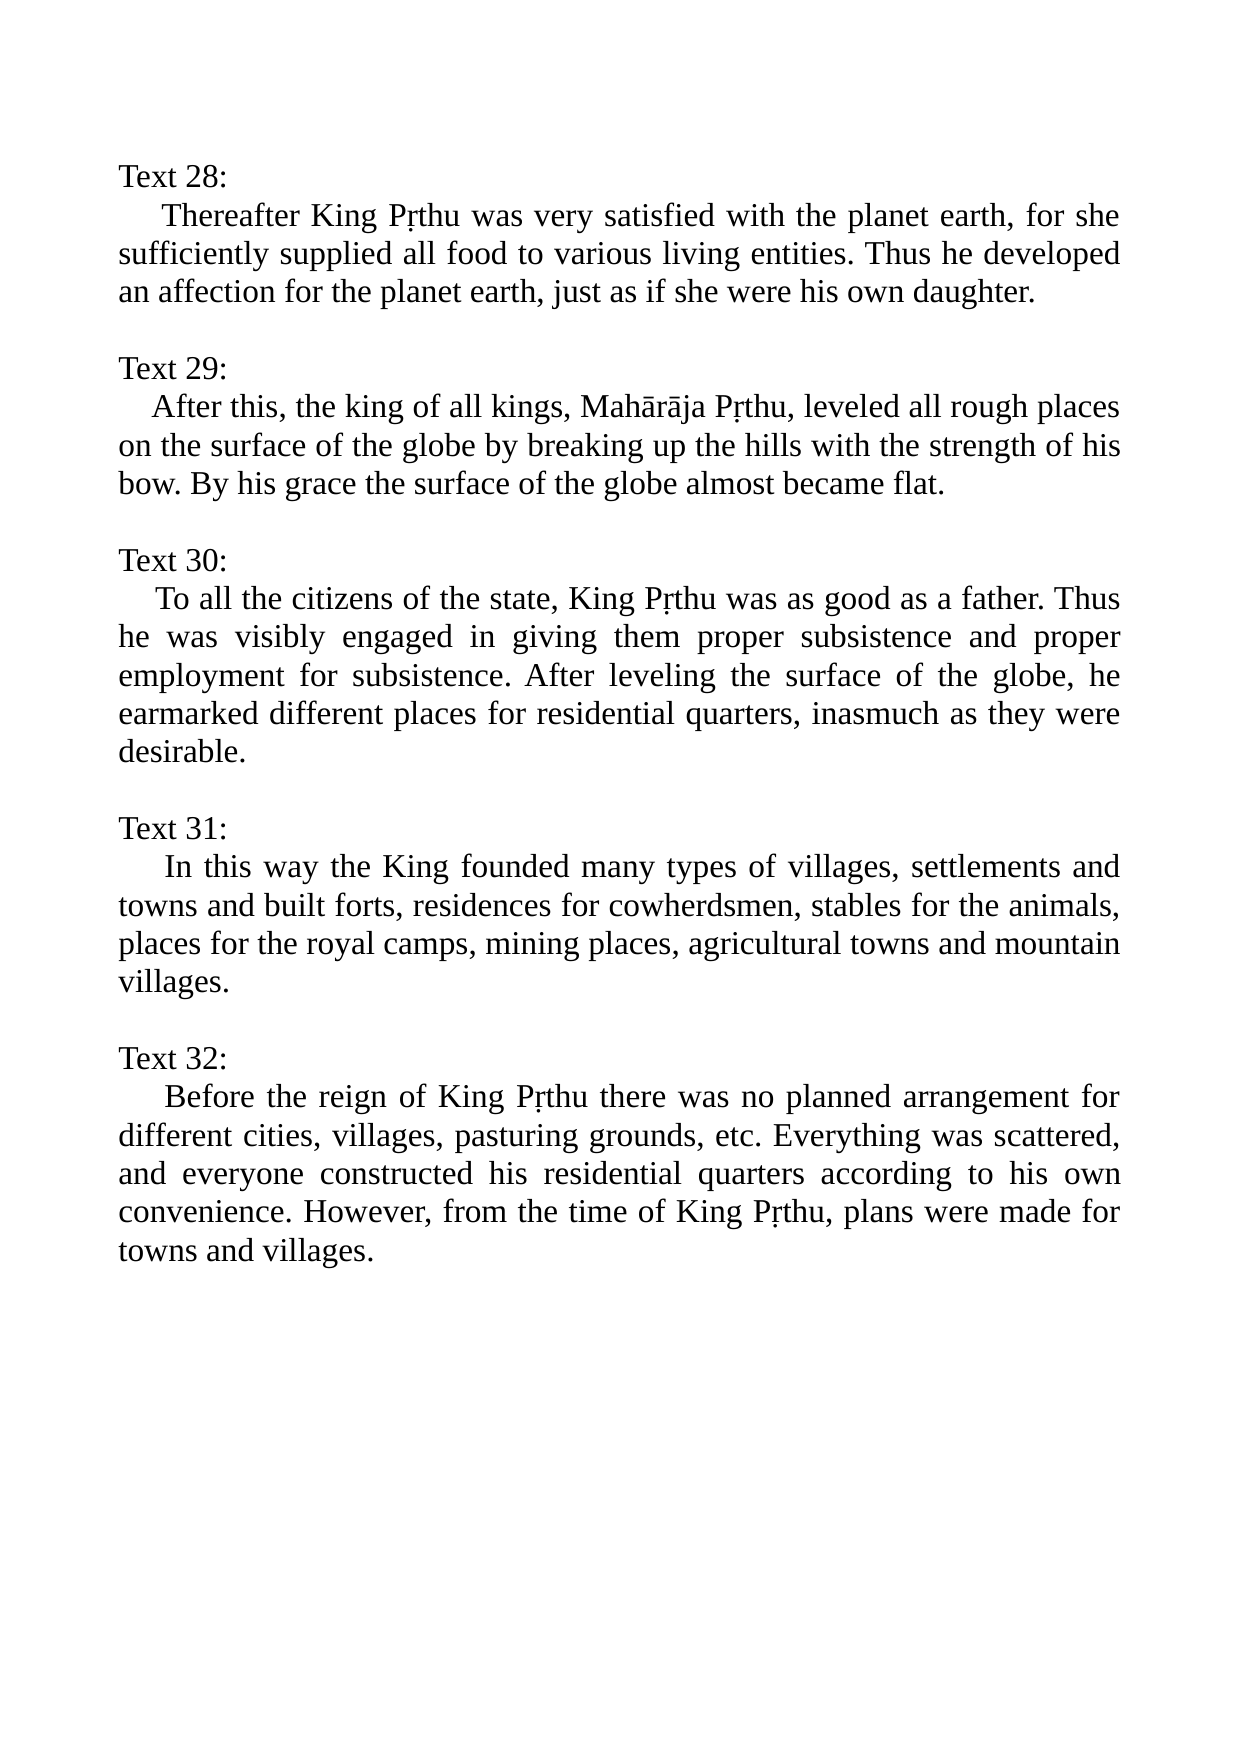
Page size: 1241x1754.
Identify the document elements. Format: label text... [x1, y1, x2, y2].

text Text 28: [118, 156, 1122, 195]
text Text 29: [118, 348, 1122, 386]
text Before the reign of King Pṛthu there was no planned arrangement for different cities, villages, pasturing grounds, etc. Everything was scattered, and everyone constructed his residential quarters according to his own convenience. However, from the time of King Pṛthu, plans were made for towns and villages. [118, 1076, 1122, 1268]
text After this, the king of all kings, Mahārāja Pṛthu, leveled all rough places on the surface of the globe by breaking up the hills with the strength of his bow. By his grace the surface of the globe almost became flat. [118, 386, 1122, 501]
text Thereafter King Pṛthu was very satisfied with the planet earth, for she sufficiently supplied all food to various living entities. Thus he developed an affection for the planet earth, just as if she were his own daughter. [118, 195, 1122, 310]
text Text 30: [118, 540, 1122, 578]
text In this way the King founded many types of villages, settlements and towns and built forts, residences for cowherdsmen, stables for the animals, places for the royal camps, mining places, agricultural towns and mountain villages. [118, 846, 1122, 1000]
text To all the citizens of the state, King Pṛthu was as good as a father. Thus he was visibly engaged in giving them proper subsistence and proper employment for subsistence. After leveling the surface of the globe, he earmarked different places for residential quarters, inasmuch as they were desirable. [118, 578, 1122, 770]
text Text 32: [118, 1038, 1122, 1076]
text Text 31: [118, 808, 1122, 846]
